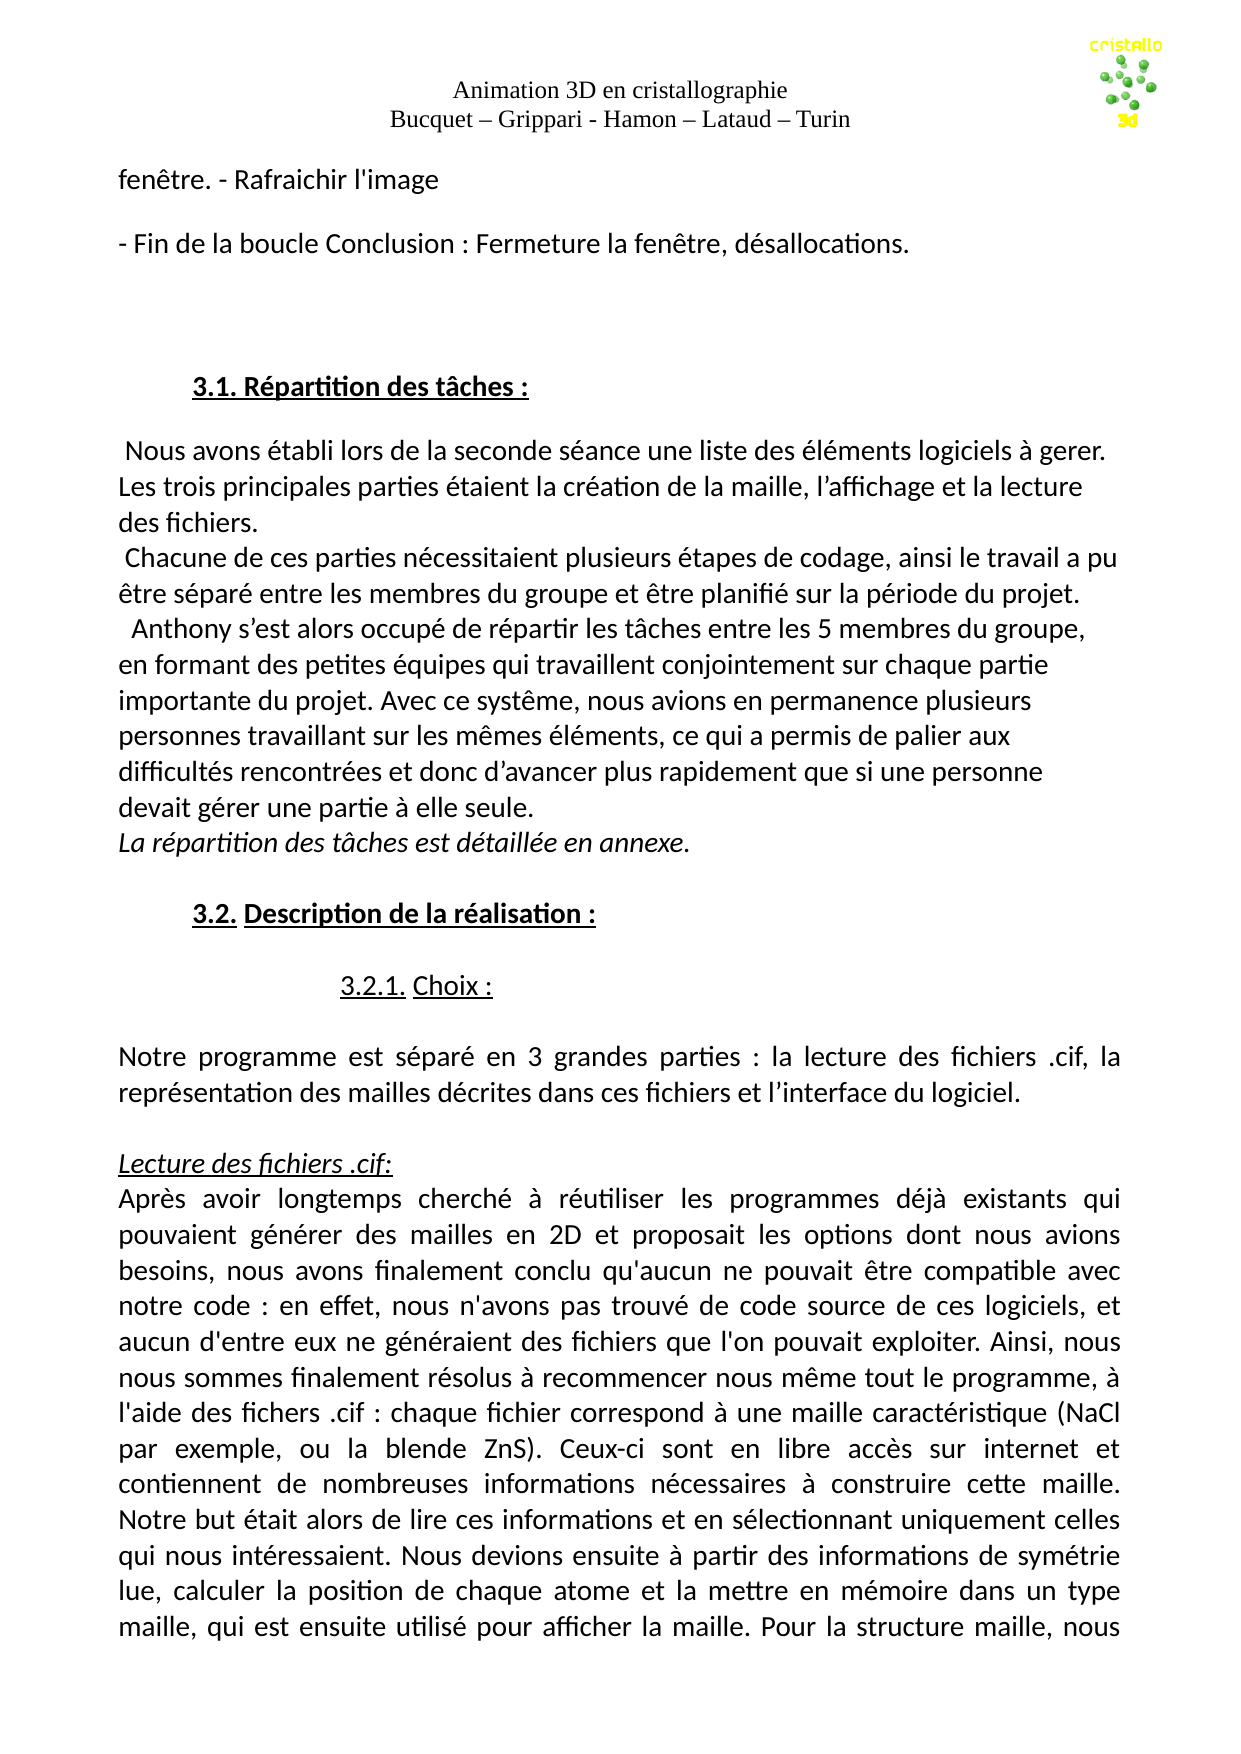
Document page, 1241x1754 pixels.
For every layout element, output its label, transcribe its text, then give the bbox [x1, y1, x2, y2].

text 3.2. Description de la réalisation : [118, 896, 1122, 931]
text fenêtre. - Rafraichir l'image [118, 161, 1122, 226]
text Chacune de ces parties nécessitaient plusieurs étapes de codage, ainsi le travail a pu être séparé entre les membres du groupe et être planifié sur la période du projet. [118, 539, 1122, 611]
text - Fin de la boucle Conclusion : Fermeture la fenêtre, désallocations. [118, 226, 1122, 261]
text Nous avons établi lors de la seconde séance une liste des éléments logiciels à gerer. Les trois principales parties étaient la création de la maille, l’affichage et la lecture des fichiers. [118, 432, 1122, 539]
text Anthony s’est alors occupé de répartir les tâches entre les 5 membres du groupe, en formant des petites équipes qui travaillent conjointement sur chaque partie importante du projet. Avec ce systême, nous avions en permanence plusieurs personnes travaillant sur les mêmes éléments, ce qui a permis de palier aux difficultés rencontrées et donc d’avancer plus rapidement que si une personne devait gérer une partie à elle seule. [118, 611, 1122, 824]
text Notre programme est séparé en 3 grandes parties : la lecture des fichiers .cif, la représentation des mailles décrites dans ces fichiers et l’interface du logiciel. [118, 1038, 1122, 1109]
text 3.1. Répartition des tâches : [118, 368, 1122, 432]
text La répartition des tâches est détaillée en annexe. [118, 824, 1122, 860]
text Lecture des fichiers .cif: [118, 1145, 1122, 1181]
text Après avoir longtemps cherché à réutiliser les programmes déjà existants qui pouvaient générer des mailles en 2D et proposait les options dont nous avions besoins, nous avons finalement conclu qu'aucun ne pouvait être compatible avec notre code : en effet, nous n'avons pas trouvé de code source de ces logiciels, et aucun d'entre eux ne généraient des fichiers que l'on pouvait exploiter. Ainsi, nous nous sommes finalement résolus à recommencer nous même tout le programme, à l'aide des fichers .cif : chaque fichier correspond à une maille caractéristique (NaCl par exemple, ou la blende ZnS). Ceux-ci sont en libre accès sur internet et contiennent de nombreuses informations nécessaires à construire cette maille. Notre but était alors de lire ces informations et en sélectionnant uniquement celles qui nous intéressaient. Nous devions ensuite à partir des informations de symétrie lue, calculer la position de chaque atome et la mettre en mémoire dans un type maille, qui est ensuite utilisé pour afficher la maille. Pour la structure maille, nous [118, 1181, 1122, 1644]
text 3.2.1. Choix : [118, 967, 1122, 1002]
